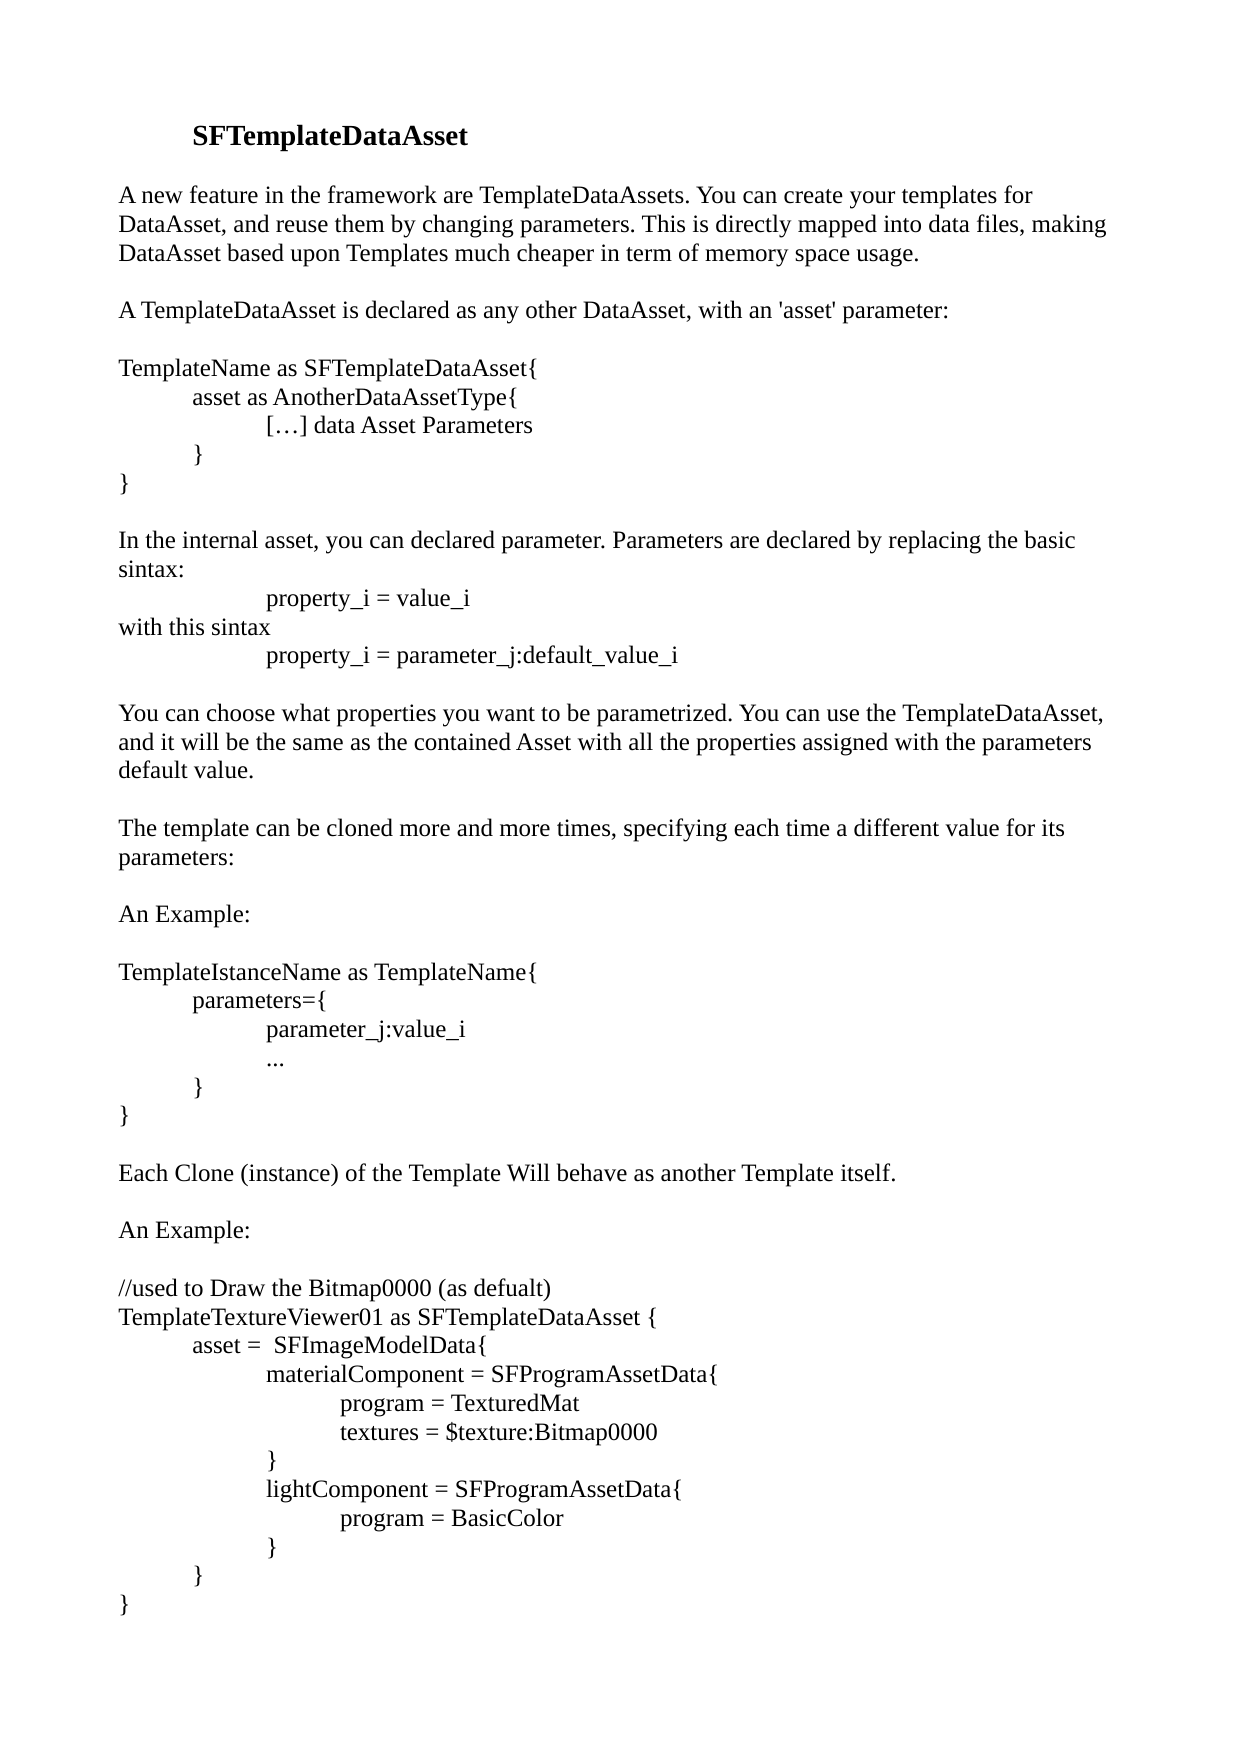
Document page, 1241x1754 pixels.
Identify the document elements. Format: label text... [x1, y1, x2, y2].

text } [118, 1589, 1122, 1618]
text TemplateTextureViewer01 as SFTemplateDataAsset { [118, 1302, 1122, 1330]
text parameter_j:value_i [118, 1014, 1122, 1043]
text asset as AnotherDataAssetType{ [118, 382, 1122, 410]
text } [118, 1100, 1122, 1129]
text In the internal asset, you can declared parameter. Parameters are declared by replacing the basic sintax: [118, 525, 1122, 583]
text lightComponent = SFProgramAssetData{ [118, 1474, 1122, 1503]
text } [118, 1532, 1122, 1560]
text //used to Draw the Bitmap0000 (as defualt) [118, 1273, 1122, 1302]
text TemplateIstanceName as TemplateName{ [118, 957, 1122, 985]
text ... [118, 1043, 1122, 1072]
text You can choose what properties you want to be parametrized. You can use the TemplateDataAsset, and it will be the same as the contained Asset with all the properties assigned with the parameters default value. [118, 698, 1122, 784]
text An Example: [118, 1215, 1122, 1244]
text property_i = value_i [118, 583, 1122, 612]
text A TemplateDataAsset is declared as any other DataAsset, with an 'asset' parameter: [118, 295, 1122, 324]
text asset = SFImageModelData{ [118, 1330, 1122, 1359]
text TemplateName as SFTemplateDataAsset{ [118, 353, 1122, 382]
text } [118, 1072, 1122, 1100]
text materialComponent = SFProgramAssetData{ [118, 1359, 1122, 1388]
text property_i = parameter_j:default_value_i [118, 640, 1122, 669]
text An Example: [118, 899, 1122, 928]
text textures = $texture:Bitmap0000 [118, 1417, 1122, 1445]
text parameters={ [118, 985, 1122, 1014]
text […] data Asset Parameters [118, 410, 1122, 439]
text The template can be cloned more and more times, specifying each time a different value for its parameters: [118, 813, 1122, 870]
text with this sintax [118, 612, 1122, 640]
text program = BasicColor [118, 1503, 1122, 1532]
text } [118, 1560, 1122, 1589]
text } [118, 439, 1122, 468]
text } [118, 468, 1122, 497]
text A new feature in the framework are TemplateDataAssets. You can create your templates for DataAsset, and reuse them by changing parameters. This is directly mapped into data files, making DataAsset based upon Templates much cheaper in term of memory space usage. [118, 180, 1122, 267]
text program = TexturedMat [118, 1388, 1122, 1417]
text } [118, 1445, 1122, 1474]
text SFTemplateDataAsset [118, 118, 1122, 152]
text Each Clone (instance) of the Template Will behave as another Template itself. [118, 1158, 1122, 1187]
